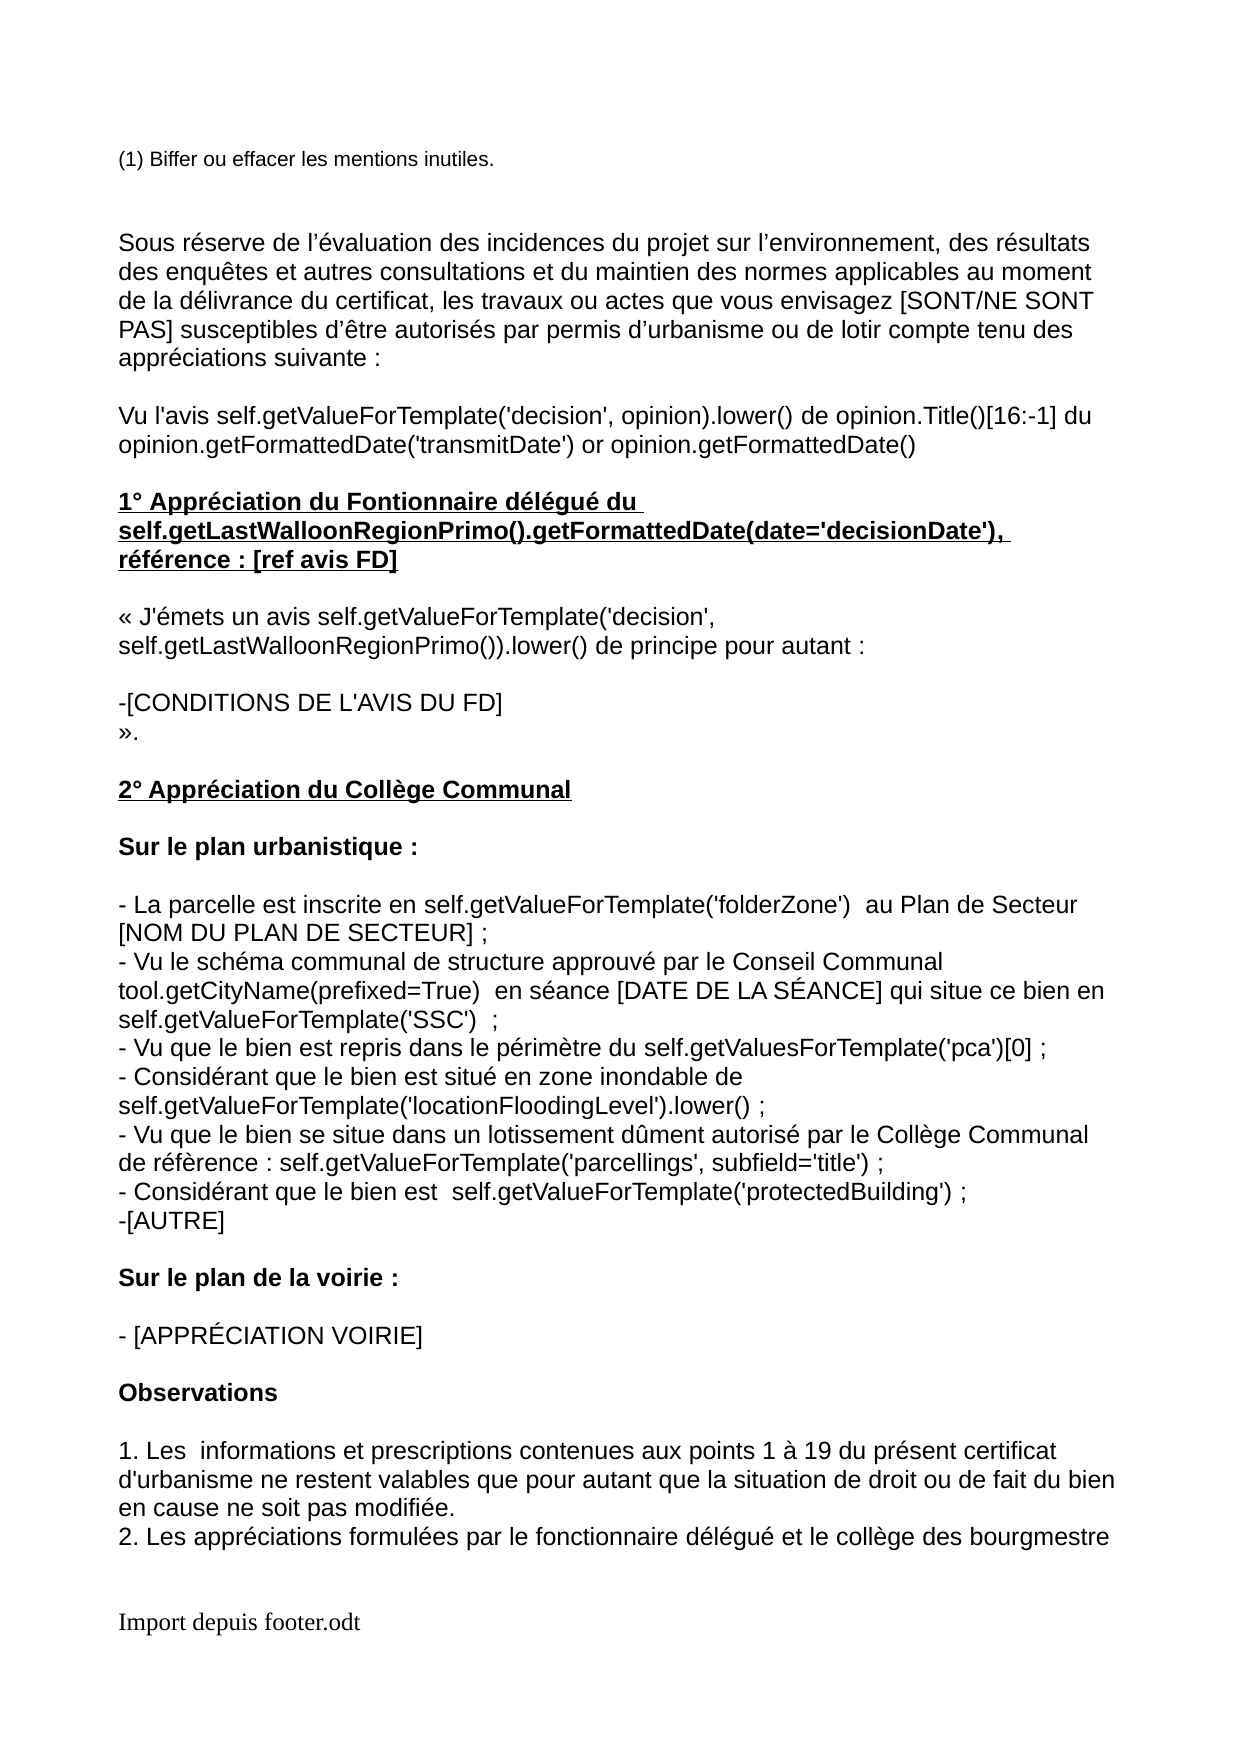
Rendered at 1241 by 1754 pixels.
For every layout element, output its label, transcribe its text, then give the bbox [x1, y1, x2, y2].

text - Vu que le bien est repris dans le périmètre du self.getValuesForTemplate('pca')[0] ; [118, 1033, 1122, 1062]
text - Vu que le bien se situe dans un lotissement dûment autorisé par le Collège Communal de réfèrence : self.getValueForTemplate('parcellings', subfield='title') ; [118, 1119, 1122, 1177]
text ». [118, 717, 1122, 746]
text Vu l'avis self.getValueForTemplate('decision', opinion).lower() de opinion.Title()[16:-1] du opinion.getFormattedDate('transmitDate') or opinion.getFormattedDate() [118, 401, 1122, 458]
text 1. Les informations et prescriptions contenues aux points 1 à 19 du présent certificat d'urbanisme ne restent valables que pour autant que la situation de droit ou de fait du bien en cause ne soit pas modifiée. [118, 1436, 1122, 1522]
title Observations [118, 1378, 1122, 1407]
title Sur le plan urbanistique : [118, 832, 1122, 861]
text -[AUTRE] [118, 1206, 1122, 1234]
text - [APPRÉCIATION VOIRIE] [118, 1321, 1122, 1349]
text « J'émets un avis self.getValueForTemplate('decision', self.getLastWalloonRegionPrimo()).lower() de principe pour autant : [118, 602, 1122, 659]
text - Vu le schéma communal de structure approuvé par le Conseil Communal tool.getCityName(prefixed=True) en séance [DATE DE LA SÉANCE] qui situe ce bien en self.getValueForTemplate('SSC') ; [118, 947, 1122, 1033]
text - Considérant que le bien est self.getValueForTemplate('protectedBuilding') ; [118, 1177, 1122, 1206]
text - La parcelle est inscrite en self.getValueForTemplate('folderZone') au Plan de Secteur [NOM DU PLAN DE SECTEUR] ; [118, 889, 1122, 947]
title Sur le plan de la voirie : [118, 1263, 1122, 1292]
title 1° Appréciation du Fontionnaire délégué du self.getLastWalloonRegionPrimo().getFormattedDate(date='decisionDate'), référence : [ref avis FD] [118, 487, 1122, 573]
text -[CONDITIONS DE L'AVIS DU FD] [118, 688, 1122, 717]
text (1) Biffer ou effacer les mentions inutiles. [118, 147, 1122, 171]
text Sous réserve de l’évaluation des incidences du projet sur l’environnement, des résultats des enquêtes et autres consultations et du maintien des normes applicables au moment de la délivrance du certificat, les travaux ou actes que vous envisagez [SONT/NE SONT PAS] susceptibles d’être autorisés par permis d’urbanisme ou de lotir compte tenu des appréciations suivante : [118, 228, 1122, 372]
text 2. Les appréciations formulées par le fonctionnaire délégué et le collège des bourgmestre [118, 1522, 1122, 1551]
text - Considérant que le bien est situé en zone inondable de self.getValueForTemplate('locationFloodingLevel').lower() ; [118, 1062, 1122, 1119]
title 2° Appréciation du Collège Communal [118, 774, 1122, 803]
